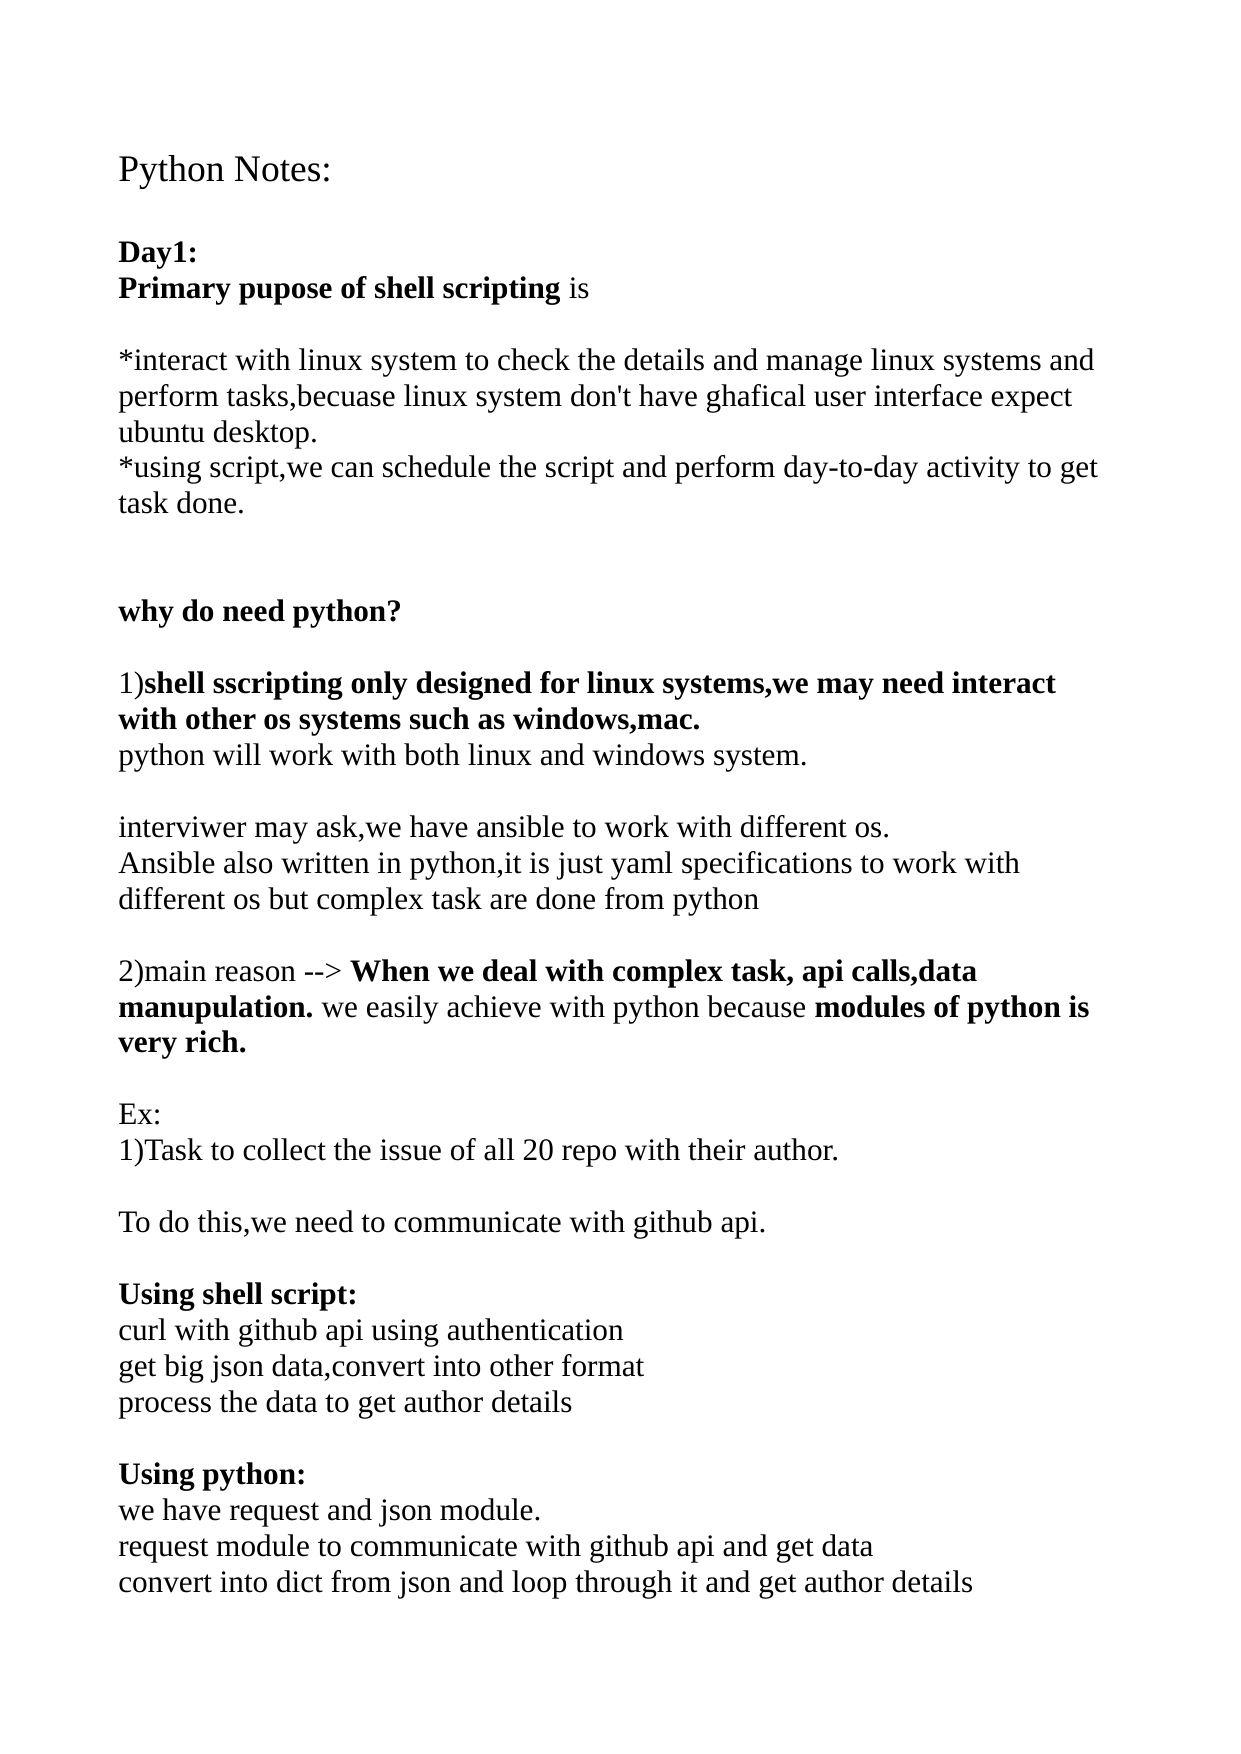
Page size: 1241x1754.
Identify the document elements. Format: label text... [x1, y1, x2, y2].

text *interact with linux system to check the details and manage linux systems and perform tasks,becuase linux system don't have ghafical user interface expect ubuntu desktop. [118, 341, 1122, 449]
text we have request and json module. [118, 1491, 1122, 1527]
text interviwer may ask,we have ansible to work with different os. [118, 808, 1122, 844]
text process the data to get author details [118, 1383, 1122, 1419]
text Ex: [118, 1096, 1122, 1132]
text 1)Task to collect the issue of all 20 repo with their author. [118, 1132, 1122, 1167]
text why do need python? [118, 592, 1122, 628]
text request module to communicate with github api and get data [118, 1527, 1122, 1563]
text get big json data,convert into other format [118, 1347, 1122, 1383]
text 2)main reason --> When we deal with complex task, api calls,data manupulation. we easily achieve with python because modules of python is very rich. [118, 952, 1122, 1060]
text Ansible also written in python,it is just yaml specifications to work with different os but complex task are done from python [118, 844, 1122, 916]
text Python Notes: [118, 147, 1122, 190]
text curl with github api using authentication [118, 1311, 1122, 1347]
text To do this,we need to communicate with github api. [118, 1203, 1122, 1239]
text Using shell script: [118, 1275, 1122, 1311]
text convert into dict from json and loop through it and get author details [118, 1563, 1122, 1599]
text 1)shell sscripting only designed for linux systems,we may need interact with other os systems such as windows,mac. [118, 664, 1122, 736]
text Using python: [118, 1455, 1122, 1491]
text python will work with both linux and windows system. [118, 736, 1122, 772]
text Primary pupose of shell scripting is [118, 269, 1122, 305]
text *using script,we can schedule the script and perform day-to-day activity to get task done. [118, 449, 1122, 521]
text Day1: [118, 233, 1122, 269]
